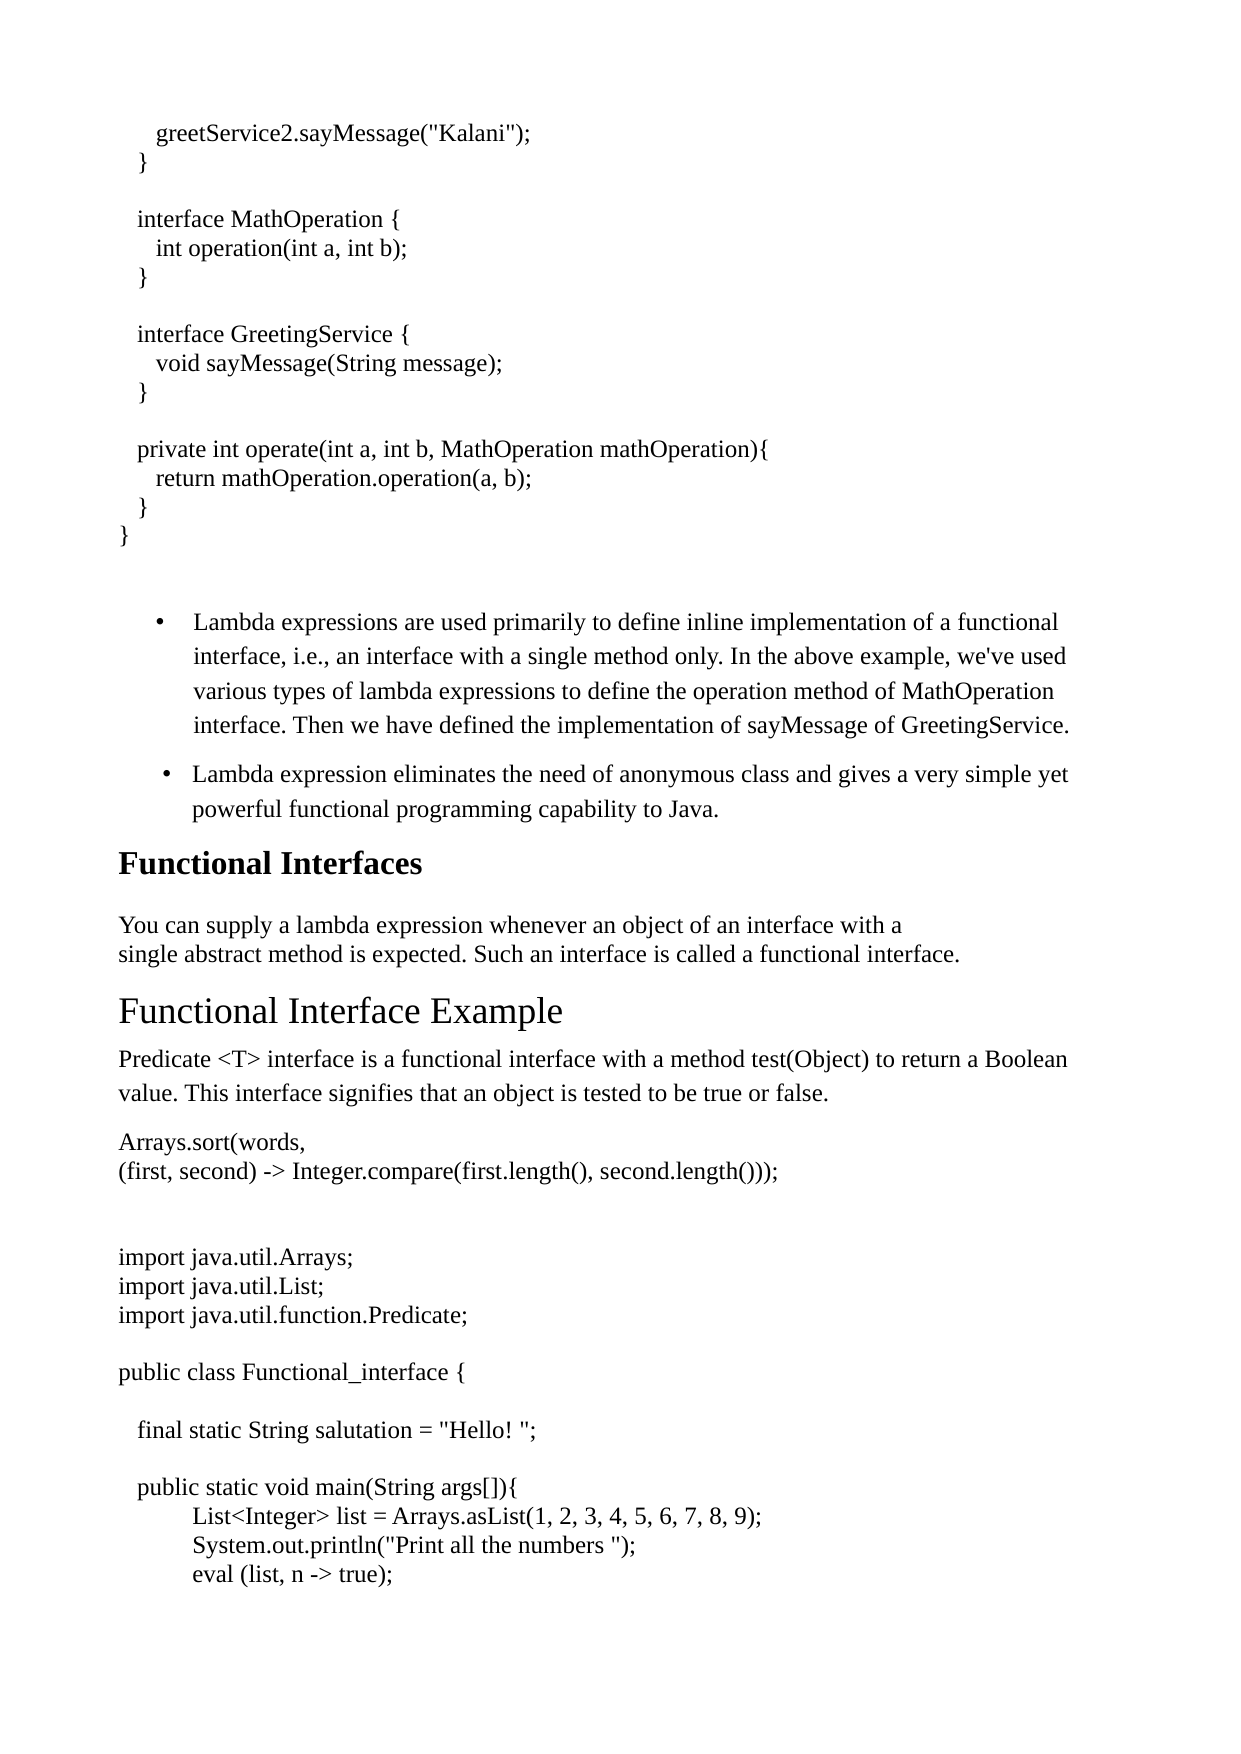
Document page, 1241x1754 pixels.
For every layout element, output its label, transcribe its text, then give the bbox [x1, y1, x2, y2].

text You can supply a lambda expression whenever an object of an interface with a [118, 910, 1122, 939]
text interface MathOperation { [118, 204, 1122, 233]
text } [118, 147, 1122, 176]
text int operation(int a, int b); [118, 233, 1122, 262]
text private int operate(int a, int b, MathOperation mathOperation){ [118, 434, 1122, 463]
text List<Integer> list = Arrays.asList(1, 2, 3, 4, 5, 6, 7, 8, 9); [118, 1501, 1122, 1530]
text void sayMessage(String message); [118, 348, 1122, 377]
text single abstract method is expected. Such an interface is called a functional interface. [118, 939, 1122, 967]
text (first, second) -> Integer.compare(first.length(), second.length())); [118, 1156, 1122, 1185]
list Lambda expression eliminates the need of anonymous class and gives a very simple yet powerful functional programming capability to Java. [162, 759, 1122, 823]
text System.out.println("Print all the numbers "); [118, 1530, 1122, 1559]
text Predicate <T> interface is a functional interface with a method test(Object) to return a Boolean value. This interface signifies that an object is tested to be true or false. [118, 1044, 1122, 1107]
text public static void main(String args[]){ [118, 1472, 1122, 1501]
text greetService2.sayMessage("Kalani"); [118, 118, 1122, 147]
subtitle Functional Interface Example [118, 988, 1122, 1031]
text eval (list, n -> true); [118, 1559, 1122, 1587]
list Lambda expressions are used primarily to define inline implementation of a functional interface, i.e., an interface with a single method only. In the above example, we've used various types of lambda expressions to define the operation method of MathOperation interface. Then we have defined the implementation of sayMessage of GreetingService. [156, 607, 1122, 739]
text final static String salutation = "Hello! "; [118, 1415, 1122, 1444]
text } [118, 262, 1122, 291]
text interface GreetingService { [118, 319, 1122, 348]
text Functional Interfaces [118, 843, 1122, 881]
text public class Functional_interface { [118, 1357, 1122, 1386]
text } [118, 521, 1122, 549]
text return mathOperation.operation(a, b); [118, 463, 1122, 492]
text import java.util.function.Predicate; [118, 1300, 1122, 1329]
text } [118, 377, 1122, 406]
text Arrays.sort(words, [118, 1127, 1122, 1156]
text } [118, 492, 1122, 521]
text import java.util.Arrays; [118, 1242, 1122, 1271]
text import java.util.List; [118, 1271, 1122, 1300]
